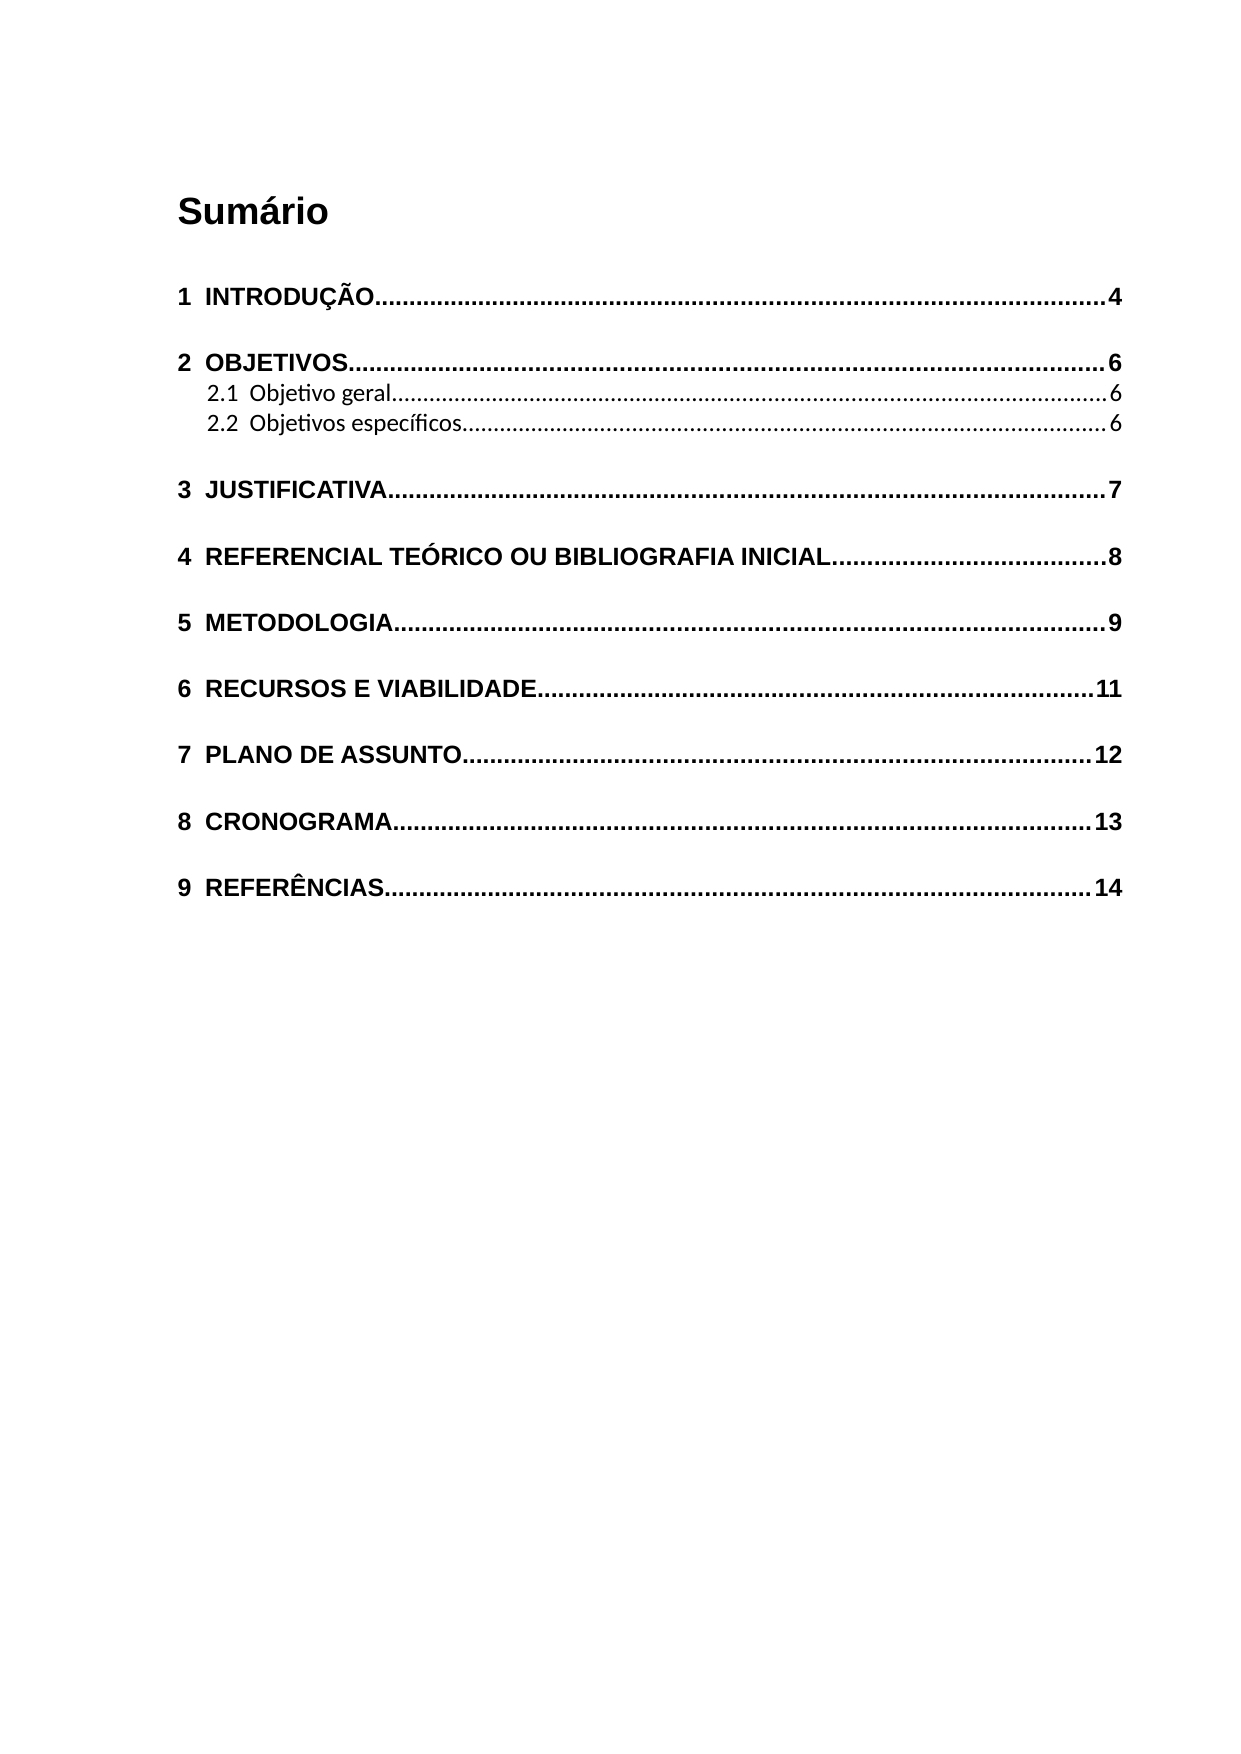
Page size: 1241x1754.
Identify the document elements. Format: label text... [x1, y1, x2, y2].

text 2 Objetivos 6 [177, 348, 1122, 377]
text 8 Cronograma 13 [177, 807, 1122, 835]
text 5 Metodologia 9 [177, 608, 1122, 637]
text 1 Introdução 4 [177, 282, 1122, 311]
text 2.2 Objetivos específicos 6 [207, 407, 1122, 438]
text 2.1 Objetivo geral 6 [207, 377, 1122, 407]
text 7 Plano de assunto 12 [177, 740, 1122, 769]
text 9 Referências 14 [177, 873, 1122, 902]
text 3 Justificativa 7 [177, 475, 1122, 504]
text 6 Recursos e Viabilidade 11 [177, 674, 1122, 703]
text 4 Referencial teórico ou Bibliografia Inicial 8 [177, 542, 1122, 570]
text Sumário [177, 189, 1122, 233]
